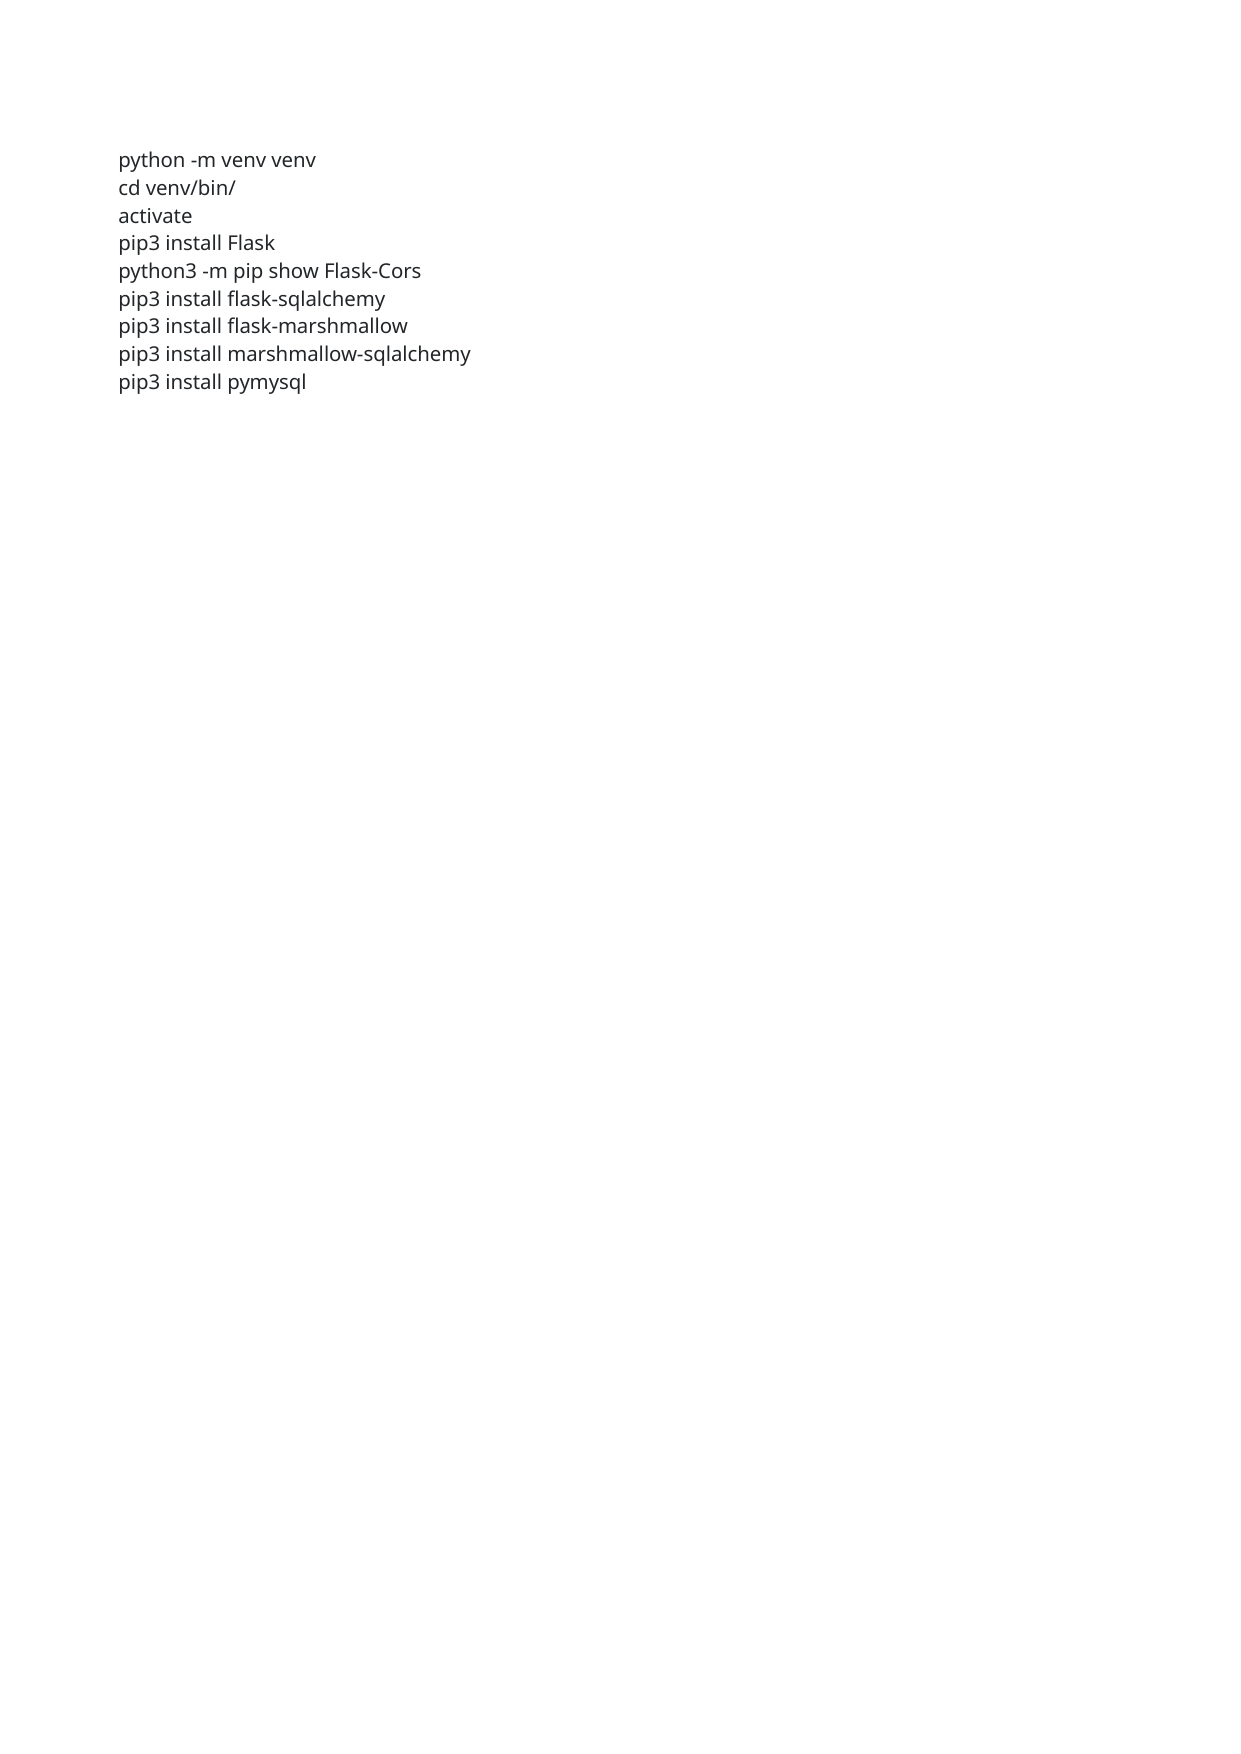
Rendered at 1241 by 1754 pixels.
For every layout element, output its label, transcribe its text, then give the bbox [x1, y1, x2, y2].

text python -m venv venv [118, 146, 1122, 173]
text pip3 install pymysql [118, 367, 1122, 395]
text pip3 install flask-marshmallow [118, 312, 1122, 340]
text pip3 install flask-sqlalchemy [118, 284, 1122, 312]
text pip3 install marshmallow-sqlalchemy [118, 340, 1122, 367]
text cd venv/bin/ [118, 173, 1122, 201]
text activate [118, 201, 1122, 229]
text pip3 install Flask [118, 229, 1122, 257]
text python3 -m pip show Flask-Cors [118, 257, 1122, 284]
